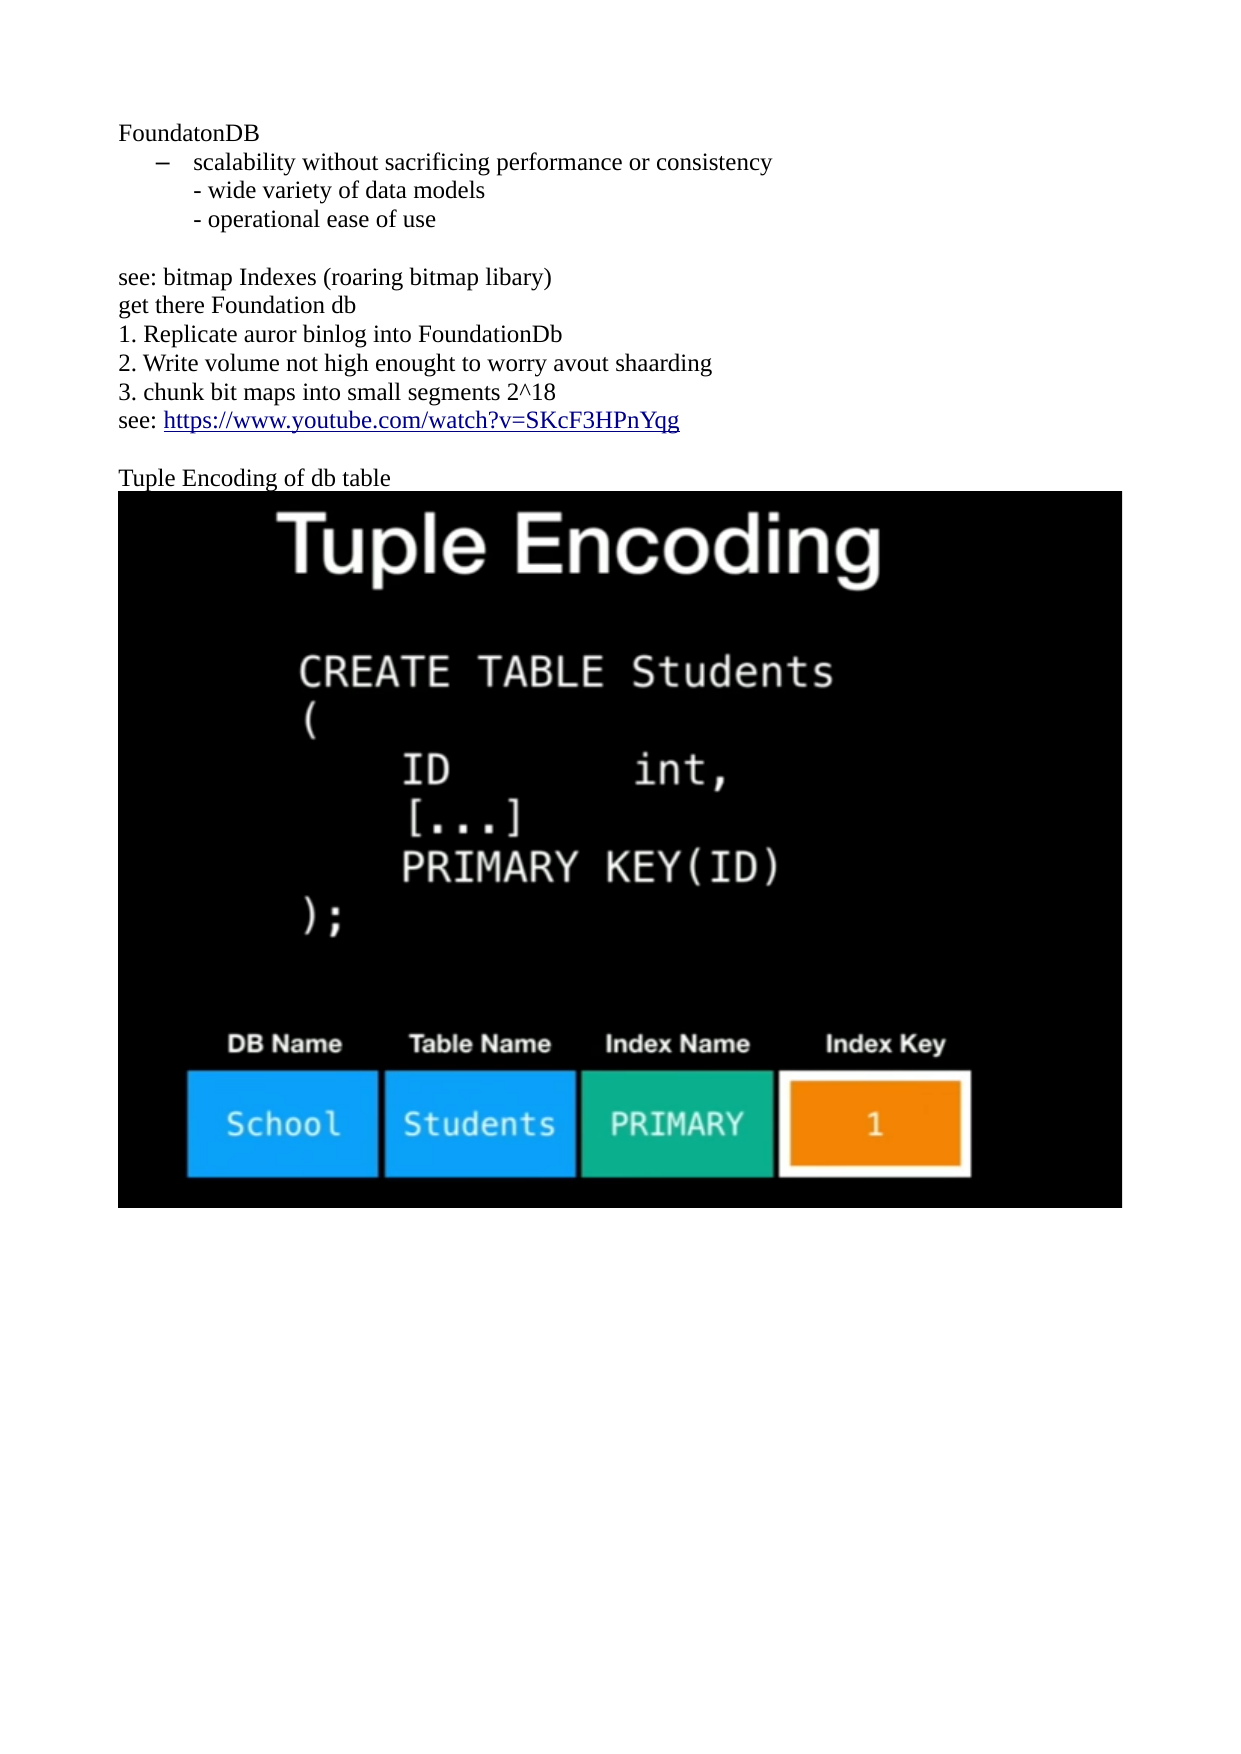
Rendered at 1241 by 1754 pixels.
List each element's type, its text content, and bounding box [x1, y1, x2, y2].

text see: bitmap Indexes (roaring bitmap libary) [118, 262, 1122, 291]
text 3. chunk bit maps into small segments 2^18 see: https://www.youtube.com/watch?v=SKcF3HPnYqg [118, 377, 1122, 434]
text FoundatonDB [118, 118, 1122, 147]
text get there Foundation db [118, 291, 1122, 319]
list scalability without sacrificing performance or consistency - wide variety of data models - operational ease of use [156, 147, 1122, 233]
picture [118, 491, 1123, 1208]
text 1. Replicate auror binlog into FoundationDb 2. Write volume not high enought to worry avout shaarding [118, 319, 1122, 377]
text Tuple Encoding of db table [118, 434, 1122, 491]
